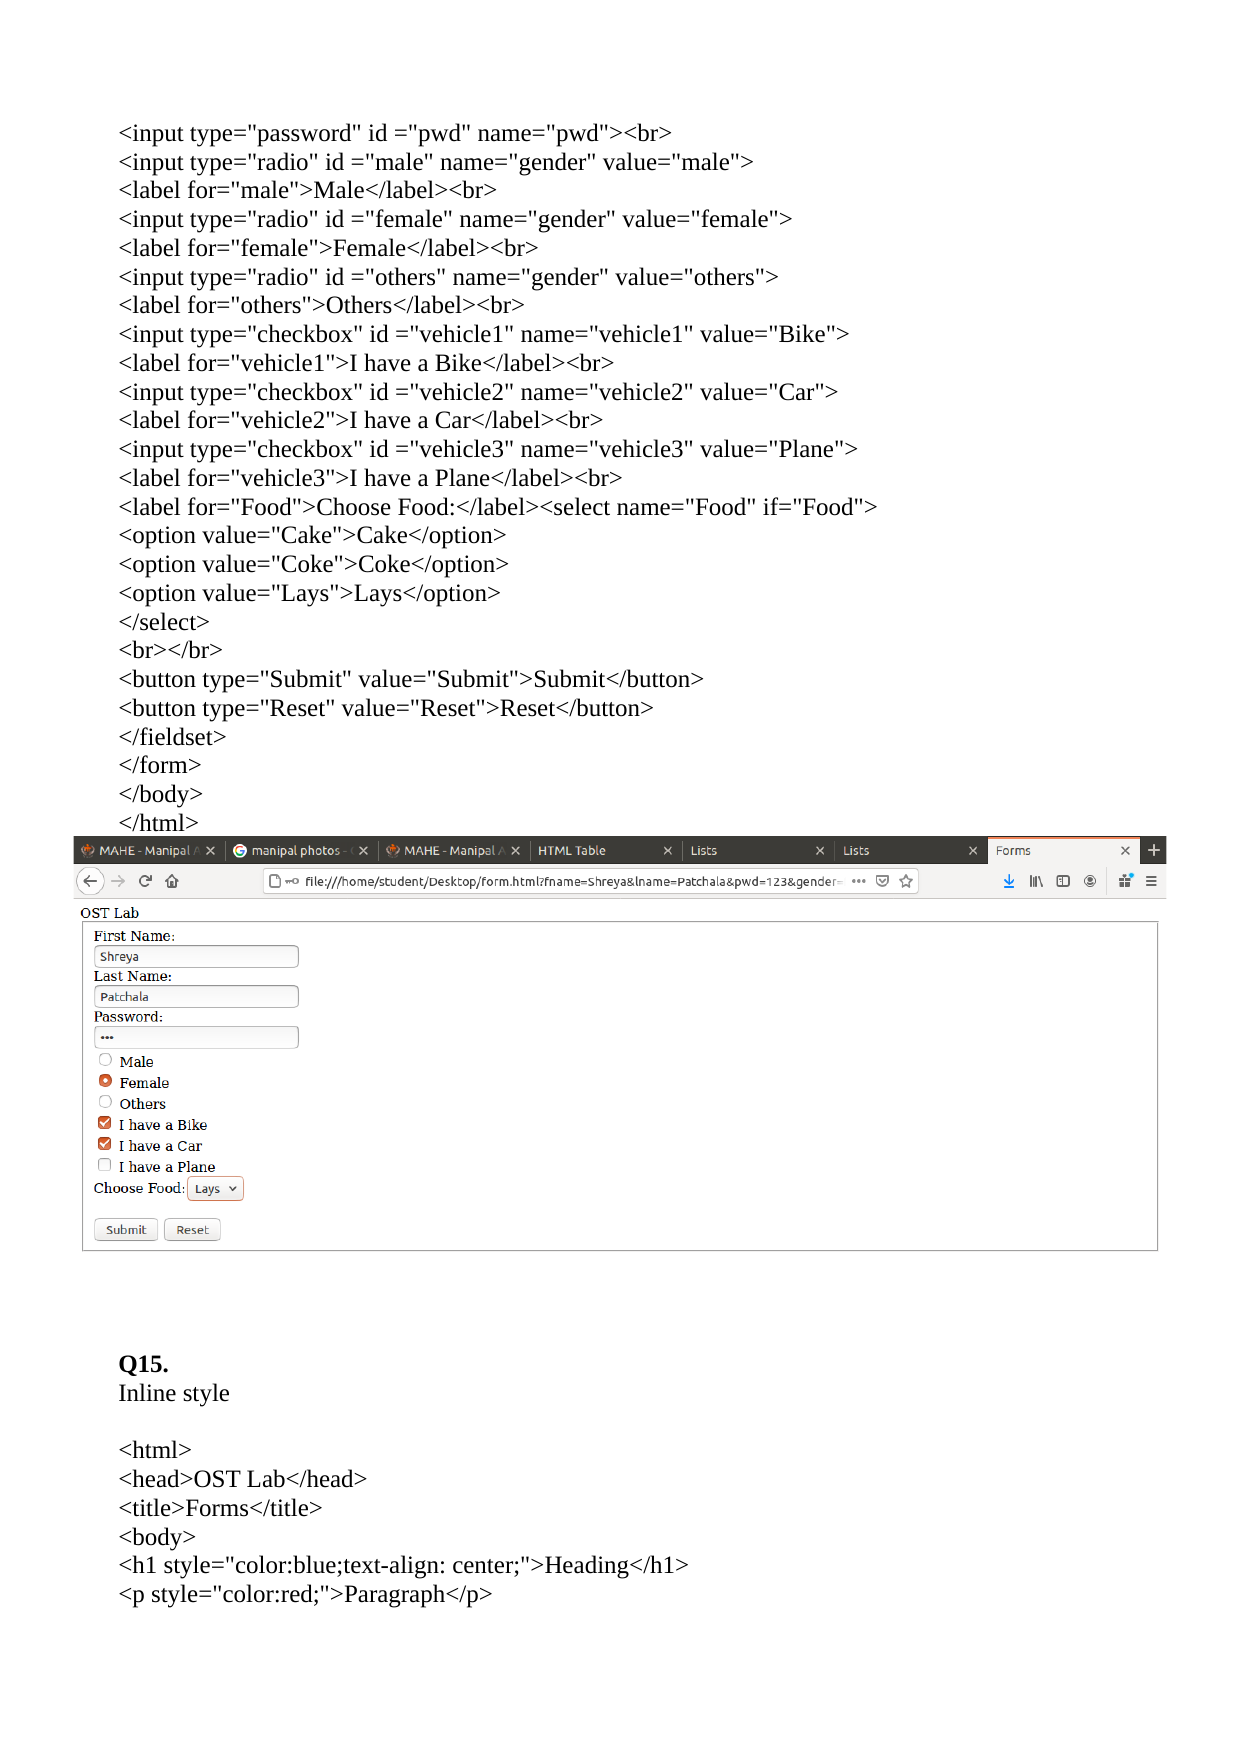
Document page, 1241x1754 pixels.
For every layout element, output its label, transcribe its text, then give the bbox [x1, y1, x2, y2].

text <input type="radio" id ="female" name="gender" value="female"> [118, 204, 1122, 233]
text <input type="checkbox" id ="vehicle3" name="vehicle3" value="Plane"> [118, 434, 1122, 463]
text </form> [118, 751, 1122, 779]
text <title>Forms</title> [118, 1493, 1122, 1522]
text <label for="Food">Choose Food:</label><select name="Food" if="Food"> [118, 492, 1122, 521]
text <input type="radio" id ="others" name="gender" value="others"> [118, 262, 1122, 291]
text <label for="vehicle2">I have a Car</label><br> [118, 406, 1122, 434]
text </html> [118, 808, 1122, 836]
text <body> [118, 1522, 1122, 1550]
text Q15. [118, 1349, 1122, 1378]
text <option value="Coke">Coke</option> [118, 549, 1122, 578]
text <h1 style="color:blue;text-align: center;">Heading</h1> [118, 1550, 1122, 1579]
text <br></br> [118, 636, 1122, 664]
text <html> [118, 1435, 1122, 1464]
text <option value="Cake">Cake</option> [118, 521, 1122, 549]
text <p style="color:red;">Paragraph</p> [118, 1579, 1122, 1608]
text <input type="password" id ="pwd" name="pwd"><br> [118, 118, 1122, 147]
text <input type="radio" id ="male" name="gender" value="male"> [118, 147, 1122, 176]
text <input type="checkbox" id ="vehicle1" name="vehicle1" value="Bike"> [118, 319, 1122, 348]
picture [73, 836, 1167, 1349]
text <button type="Submit" value="Submit">Submit</button> [118, 664, 1122, 693]
text <option value="Lays">Lays</option> [118, 578, 1122, 607]
text <input type="checkbox" id ="vehicle2" name="vehicle2" value="Car"> [118, 377, 1122, 406]
text <head>OST Lab</head> [118, 1464, 1122, 1493]
text <label for="female">Female</label><br> [118, 233, 1122, 262]
text <button type="Reset" value="Reset">Reset</button> [118, 693, 1122, 722]
text Inline style [118, 1378, 1122, 1407]
text </body> [118, 779, 1122, 808]
text </fieldset> [118, 722, 1122, 751]
text <label for="vehicle3">I have a Plane</label><br> [118, 463, 1122, 492]
text <label for="vehicle1">I have a Bike</label><br> [118, 348, 1122, 377]
text </select> [118, 607, 1122, 636]
text <label for="others">Others</label><br> [118, 291, 1122, 319]
text <label for="male">Male</label><br> [118, 176, 1122, 204]
